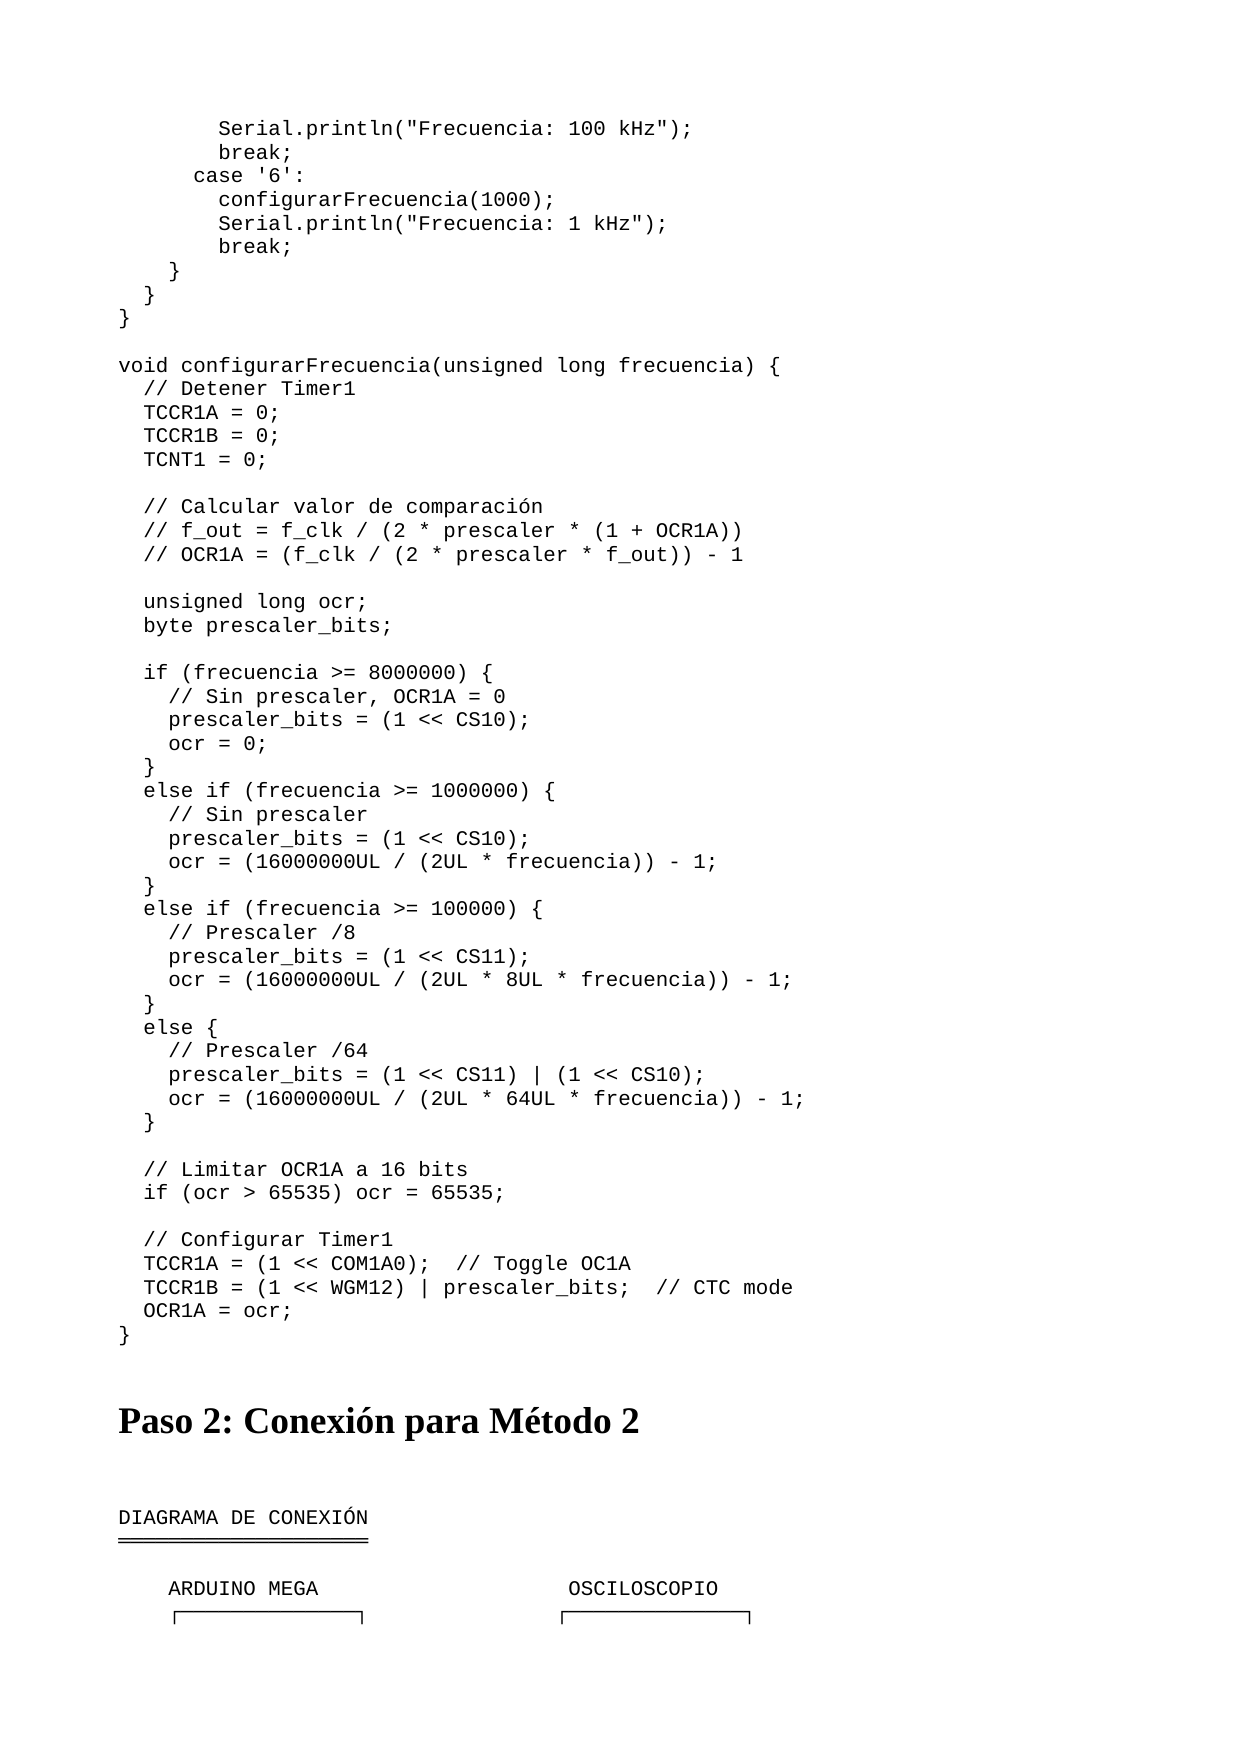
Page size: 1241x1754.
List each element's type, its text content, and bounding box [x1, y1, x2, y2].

text DIAGRAMA DE CONEXIÓN [118, 1507, 1122, 1530]
text TCCR1A = 0; [118, 402, 1122, 426]
text if (ocr > 65535) ocr = 65535; [118, 1182, 1122, 1206]
text else if (frecuencia >= 1000000) { [118, 780, 1122, 804]
text prescaler_bits = (1 << CS11); [118, 946, 1122, 969]
text // Detener Timer1 [118, 378, 1122, 402]
text Serial.println("Frecuencia: 100 kHz"); [118, 118, 1122, 142]
text // Limitar OCR1A a 16 bits [118, 1158, 1122, 1182]
text TCCR1A = (1 << COM1A0); // Toggle OC1A [118, 1253, 1122, 1277]
text case '6': [118, 165, 1122, 189]
text } [118, 1324, 1122, 1348]
text // Calcular valor de comparación [118, 496, 1122, 520]
text // Configurar Timer1 [118, 1229, 1122, 1253]
text // Sin prescaler, OCR1A = 0 [118, 686, 1122, 709]
text } [118, 284, 1122, 307]
text } [118, 875, 1122, 898]
text unsigned long ocr; [118, 591, 1122, 615]
text ocr = (16000000UL / (2UL * frecuencia)) - 1; [118, 851, 1122, 875]
text Serial.println("Frecuencia: 1 kHz"); [118, 213, 1122, 236]
text TCNT1 = 0; [118, 449, 1122, 473]
text ════════════════════ [118, 1530, 1122, 1554]
text TCCR1B = (1 << WGM12) | prescaler_bits; // CTC mode [118, 1277, 1122, 1300]
text prescaler_bits = (1 << CS10); [118, 709, 1122, 733]
text void configurarFrecuencia(unsigned long frecuencia) { [118, 354, 1122, 378]
text configurarFrecuencia(1000); [118, 189, 1122, 213]
text ocr = (16000000UL / (2UL * 64UL * frecuencia)) - 1; [118, 1088, 1122, 1111]
text ARDUINO MEGA OSCILOSCOPIO [118, 1578, 1122, 1601]
text } [118, 993, 1122, 1017]
text } [118, 307, 1122, 331]
text // OCR1A = (f_clk / (2 * prescaler * f_out)) - 1 [118, 544, 1122, 567]
text } [118, 757, 1122, 780]
text ocr = 0; [118, 733, 1122, 757]
subtitle Paso 2: Conexión para Método 2 [118, 1398, 1122, 1441]
text ocr = (16000000UL / (2UL * 8UL * frecuencia)) - 1; [118, 969, 1122, 993]
text TCCR1B = 0; [118, 426, 1122, 449]
text // f_out = f_clk / (2 * prescaler * (1 + OCR1A)) [118, 520, 1122, 544]
text if (frecuencia >= 8000000) { [118, 662, 1122, 686]
text else { [118, 1017, 1122, 1040]
text } [118, 260, 1122, 284]
text // Sin prescaler [118, 804, 1122, 827]
text } [118, 1111, 1122, 1135]
text // Prescaler /64 [118, 1040, 1122, 1064]
text byte prescaler_bits; [118, 615, 1122, 638]
text break; [118, 236, 1122, 260]
text prescaler_bits = (1 << CS11) | (1 << CS10); [118, 1064, 1122, 1088]
text prescaler_bits = (1 << CS10); [118, 827, 1122, 851]
text // Prescaler /8 [118, 922, 1122, 946]
text OCR1A = ocr; [118, 1300, 1122, 1324]
text break; [118, 142, 1122, 165]
text else if (frecuencia >= 100000) { [118, 898, 1122, 922]
text ┌──────────────┐ ┌──────────────┐ [118, 1601, 1122, 1625]
